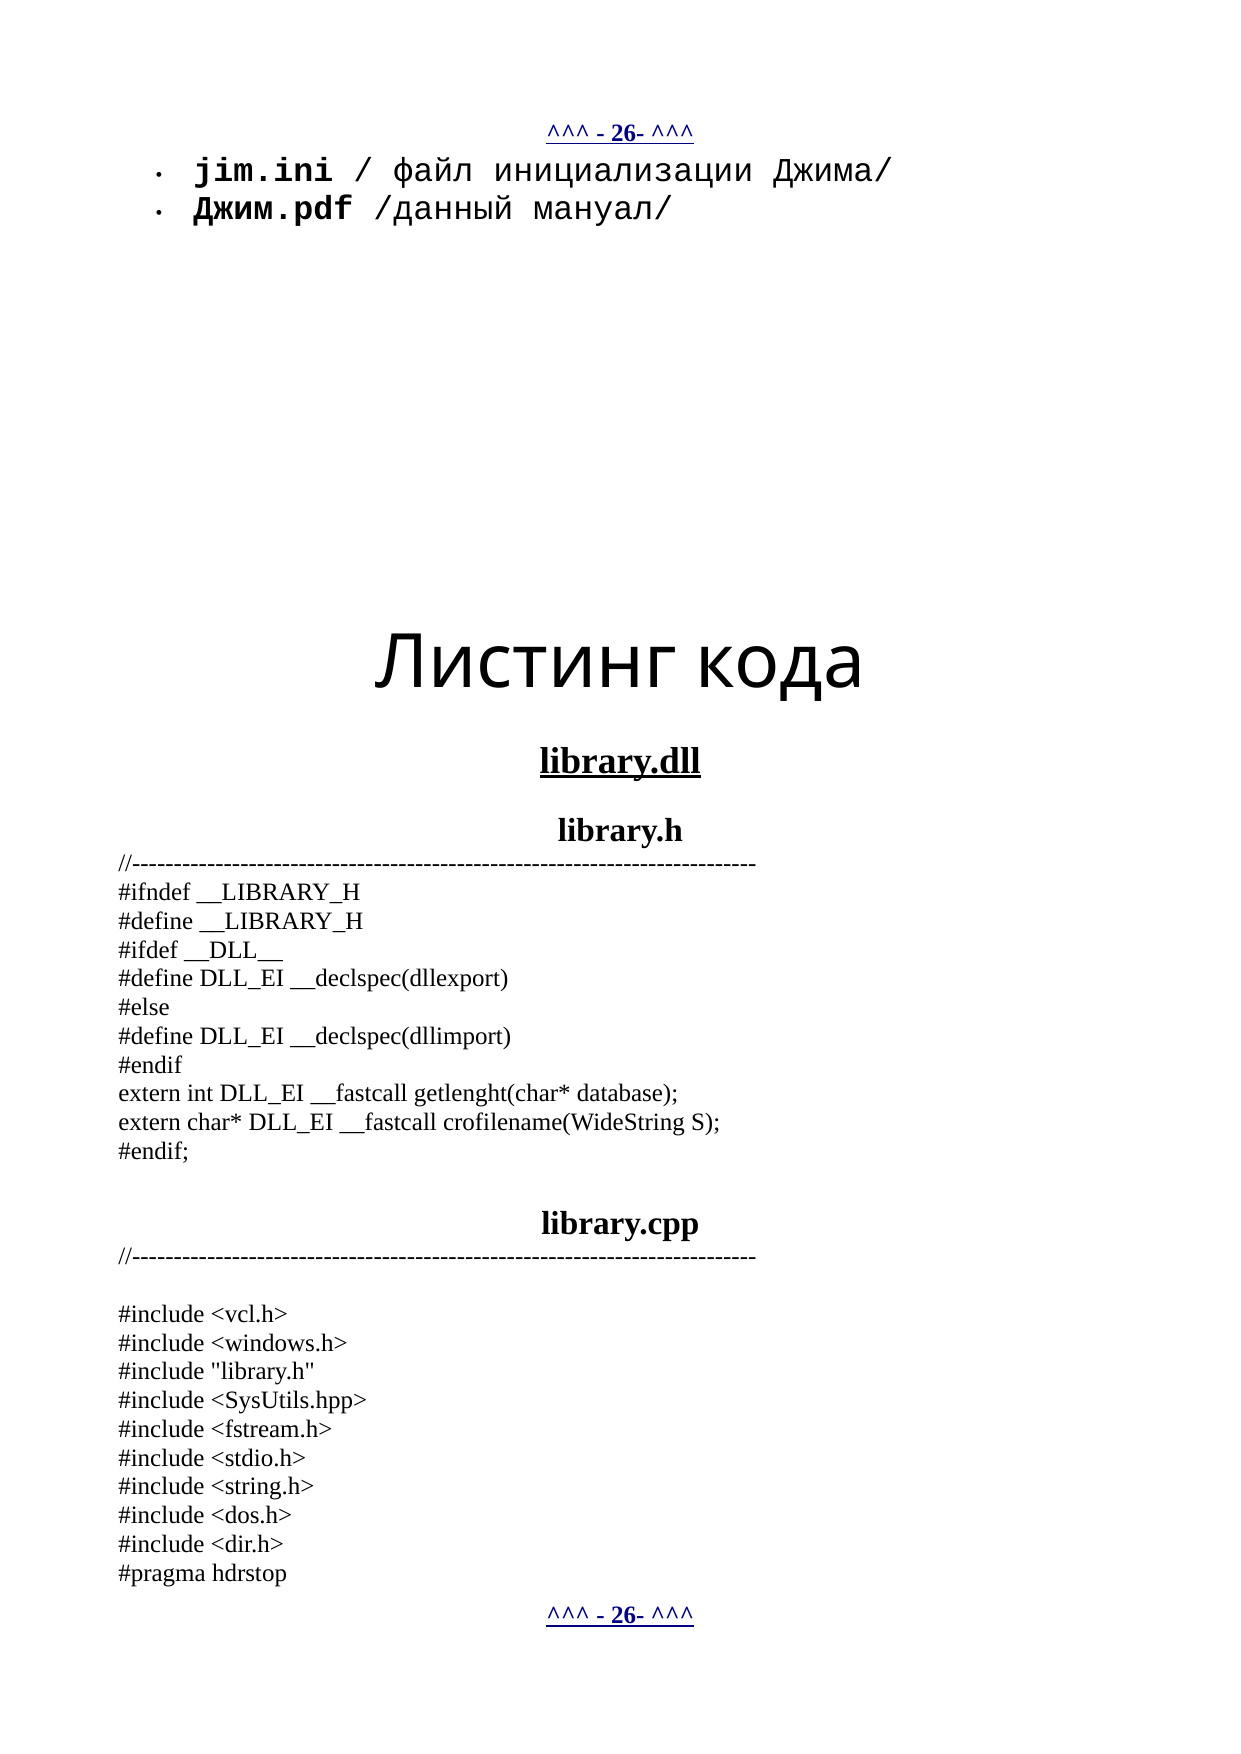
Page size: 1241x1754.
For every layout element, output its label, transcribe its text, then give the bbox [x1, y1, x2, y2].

text #define DLL_EI __declspec(dllexport) [118, 963, 1122, 992]
text #ifdef __DLL__ [118, 935, 1122, 963]
text library.dll [118, 738, 1122, 781]
text //--------------------------------------------------------------------------- [118, 1241, 1122, 1270]
list jim.ini / файл инициализации Джима/ [156, 153, 1122, 191]
text #endif; [118, 1136, 1122, 1165]
text extern int DLL_EI __fastcall getlenght(char* database); [118, 1078, 1122, 1107]
text #include <SysUtils.hpp> [118, 1385, 1122, 1414]
text #include <windows.h> [118, 1328, 1122, 1356]
list Джим.pdf /данный мануал/ [156, 191, 1122, 229]
text #include <stdio.h> [118, 1443, 1122, 1471]
text #pragma hdrstop [118, 1558, 1122, 1586]
text #ifndef __LIBRARY_H [118, 877, 1122, 906]
text #define __LIBRARY_H [118, 906, 1122, 935]
text #endif [118, 1050, 1122, 1078]
text extern char* DLL_EI __fastcall crofilename(WideString S); [118, 1107, 1122, 1136]
text #include <dir.h> [118, 1529, 1122, 1558]
text library.cpp [118, 1203, 1122, 1241]
text //--------------------------------------------------------------------------- [118, 848, 1122, 877]
text #include <vcl.h> [118, 1299, 1122, 1328]
text #define DLL_EI __declspec(dllimport) [118, 1021, 1122, 1050]
text library.h [118, 810, 1122, 848]
text #else [118, 992, 1122, 1021]
text #include <dos.h> [118, 1500, 1122, 1529]
text #include <fstream.h> [118, 1414, 1122, 1443]
text Листинг кода [118, 607, 1122, 709]
text #include "library.h" [118, 1356, 1122, 1385]
text #include <string.h> [118, 1471, 1122, 1500]
